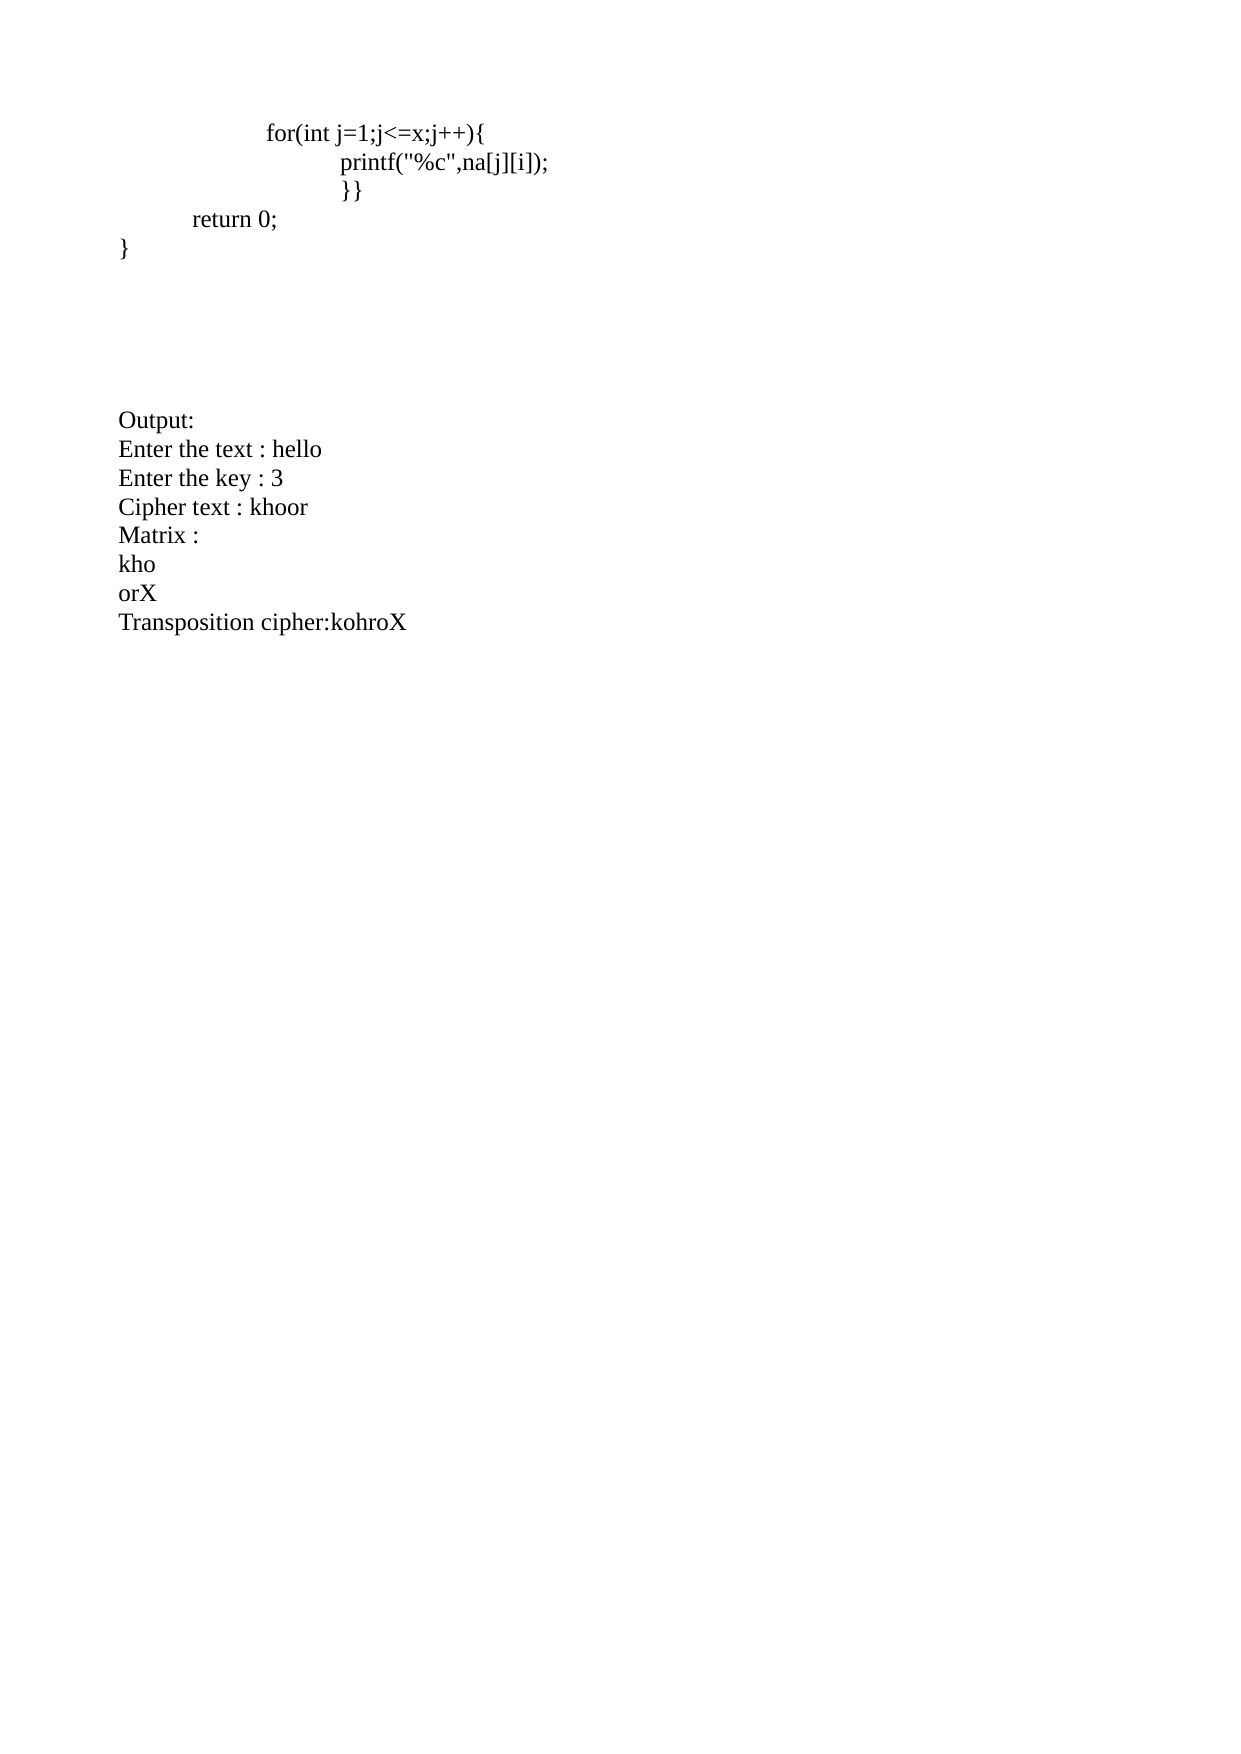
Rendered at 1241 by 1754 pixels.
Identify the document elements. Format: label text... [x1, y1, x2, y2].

text Enter the key : 3 [118, 463, 1122, 492]
text Transposition cipher:kohroX [118, 607, 1122, 636]
text Enter the text : hello [118, 434, 1122, 463]
text kho [118, 549, 1122, 578]
text } [118, 233, 1122, 262]
text }} [118, 176, 1122, 204]
text orX [118, 578, 1122, 607]
text Matrix : [118, 521, 1122, 549]
text Cipher text : khoor [118, 492, 1122, 521]
text Output: [118, 406, 1122, 434]
text return 0; [118, 204, 1122, 233]
text for(int j=1;j<=x;j++){ [118, 118, 1122, 147]
text printf("%c",na[j][i]); [118, 147, 1122, 176]
